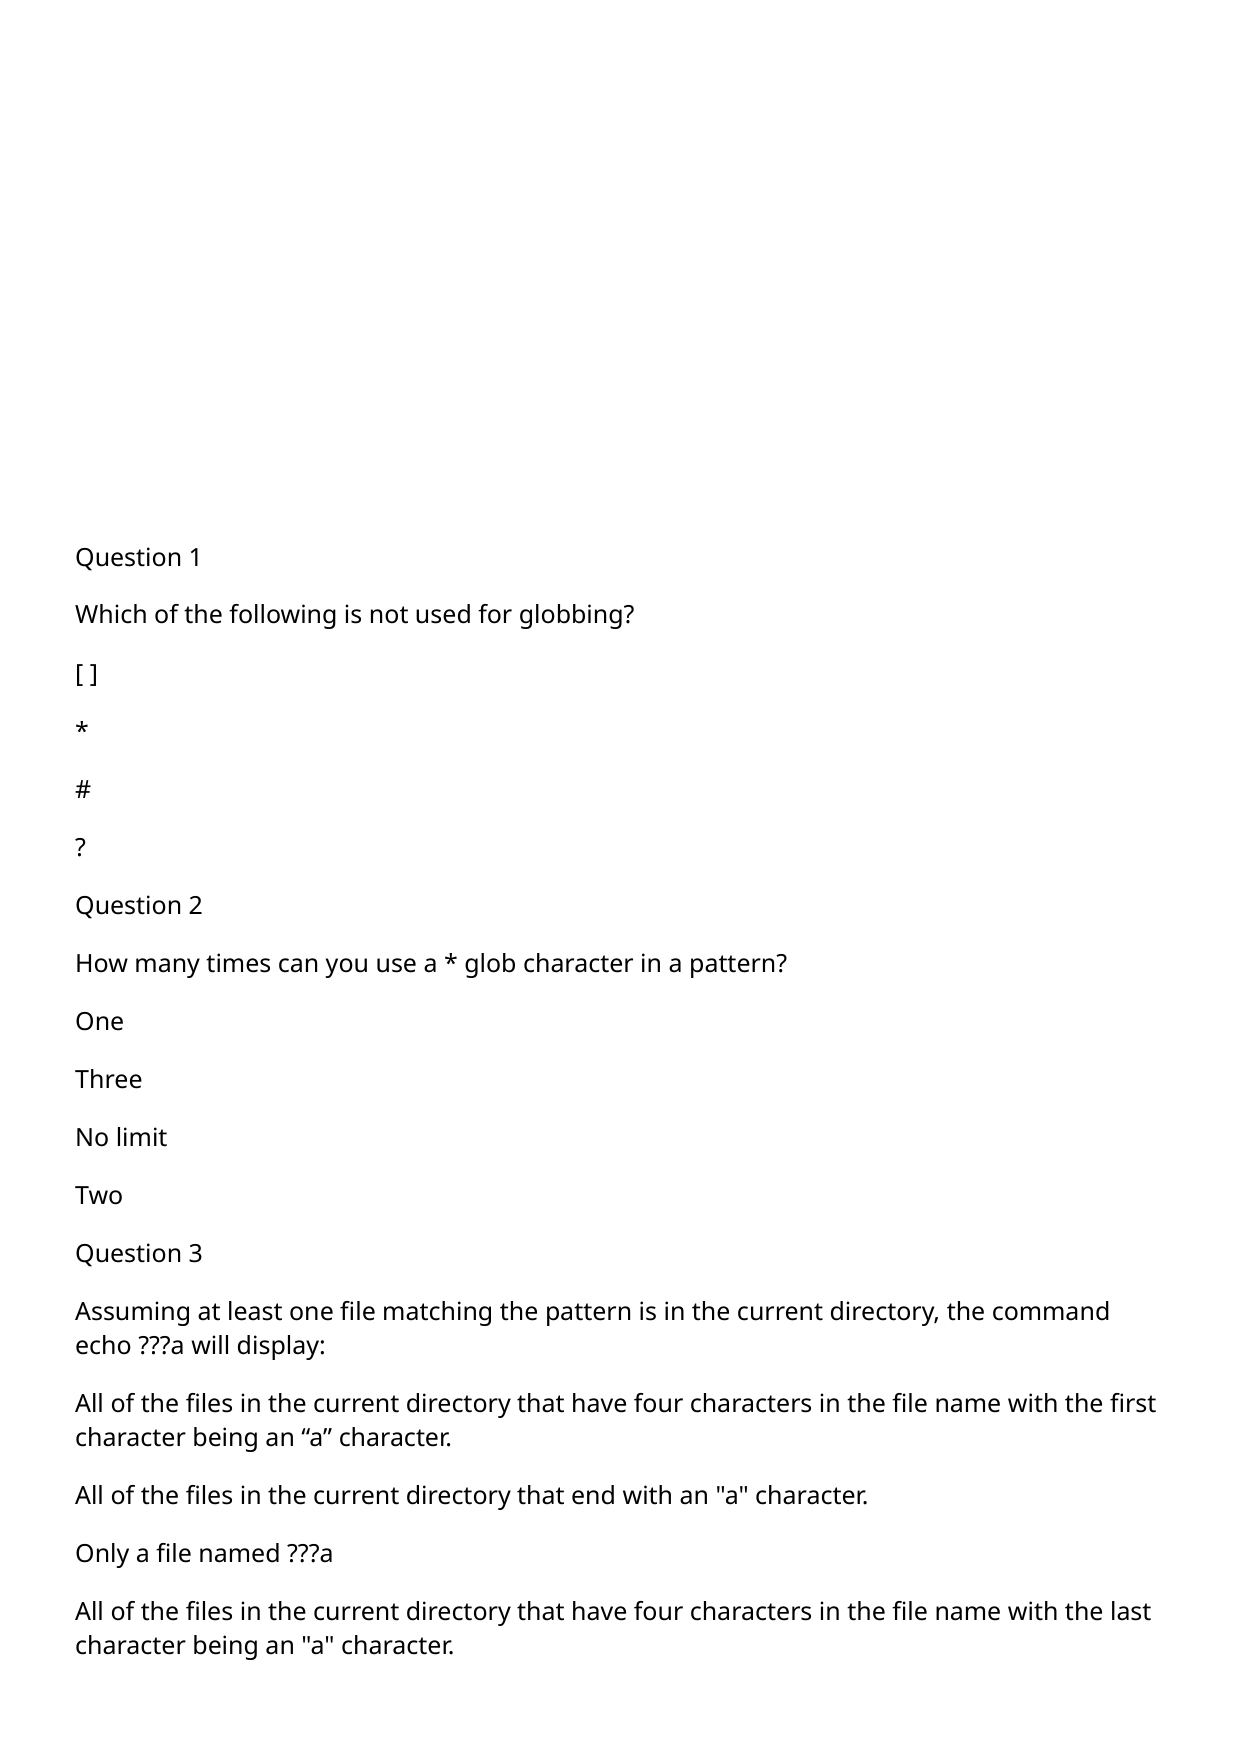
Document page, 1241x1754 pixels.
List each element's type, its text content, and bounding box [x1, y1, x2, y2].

text No limit [75, 1119, 1165, 1153]
text ? [75, 829, 1165, 863]
text All of the files in the current directory that have four characters in the file name with the last character being an "a" character. [75, 1594, 1165, 1662]
text # [75, 771, 1165, 805]
text One [75, 1003, 1165, 1037]
text Two [75, 1177, 1165, 1211]
text Question 3 [75, 1235, 1165, 1269]
text [ ] [75, 655, 1165, 689]
text * [75, 713, 1165, 747]
text Only a file named ???a [75, 1536, 1165, 1570]
text All of the files in the current directory that have four characters in the file name with the first character being an “a” character. [75, 1386, 1165, 1454]
text All of the files in the current directory that end with an "a" character. [75, 1478, 1165, 1512]
text Question 2 [75, 887, 1165, 921]
text Three [75, 1061, 1165, 1095]
text Assuming at least one file matching the pattern is in the current directory, the command echo ???a will display: [75, 1293, 1165, 1362]
text Question 1 [75, 539, 1165, 573]
text Which of the following is not used for globbing? [75, 597, 1165, 631]
text How many times can you use a * glob character in a pattern? [75, 945, 1165, 979]
